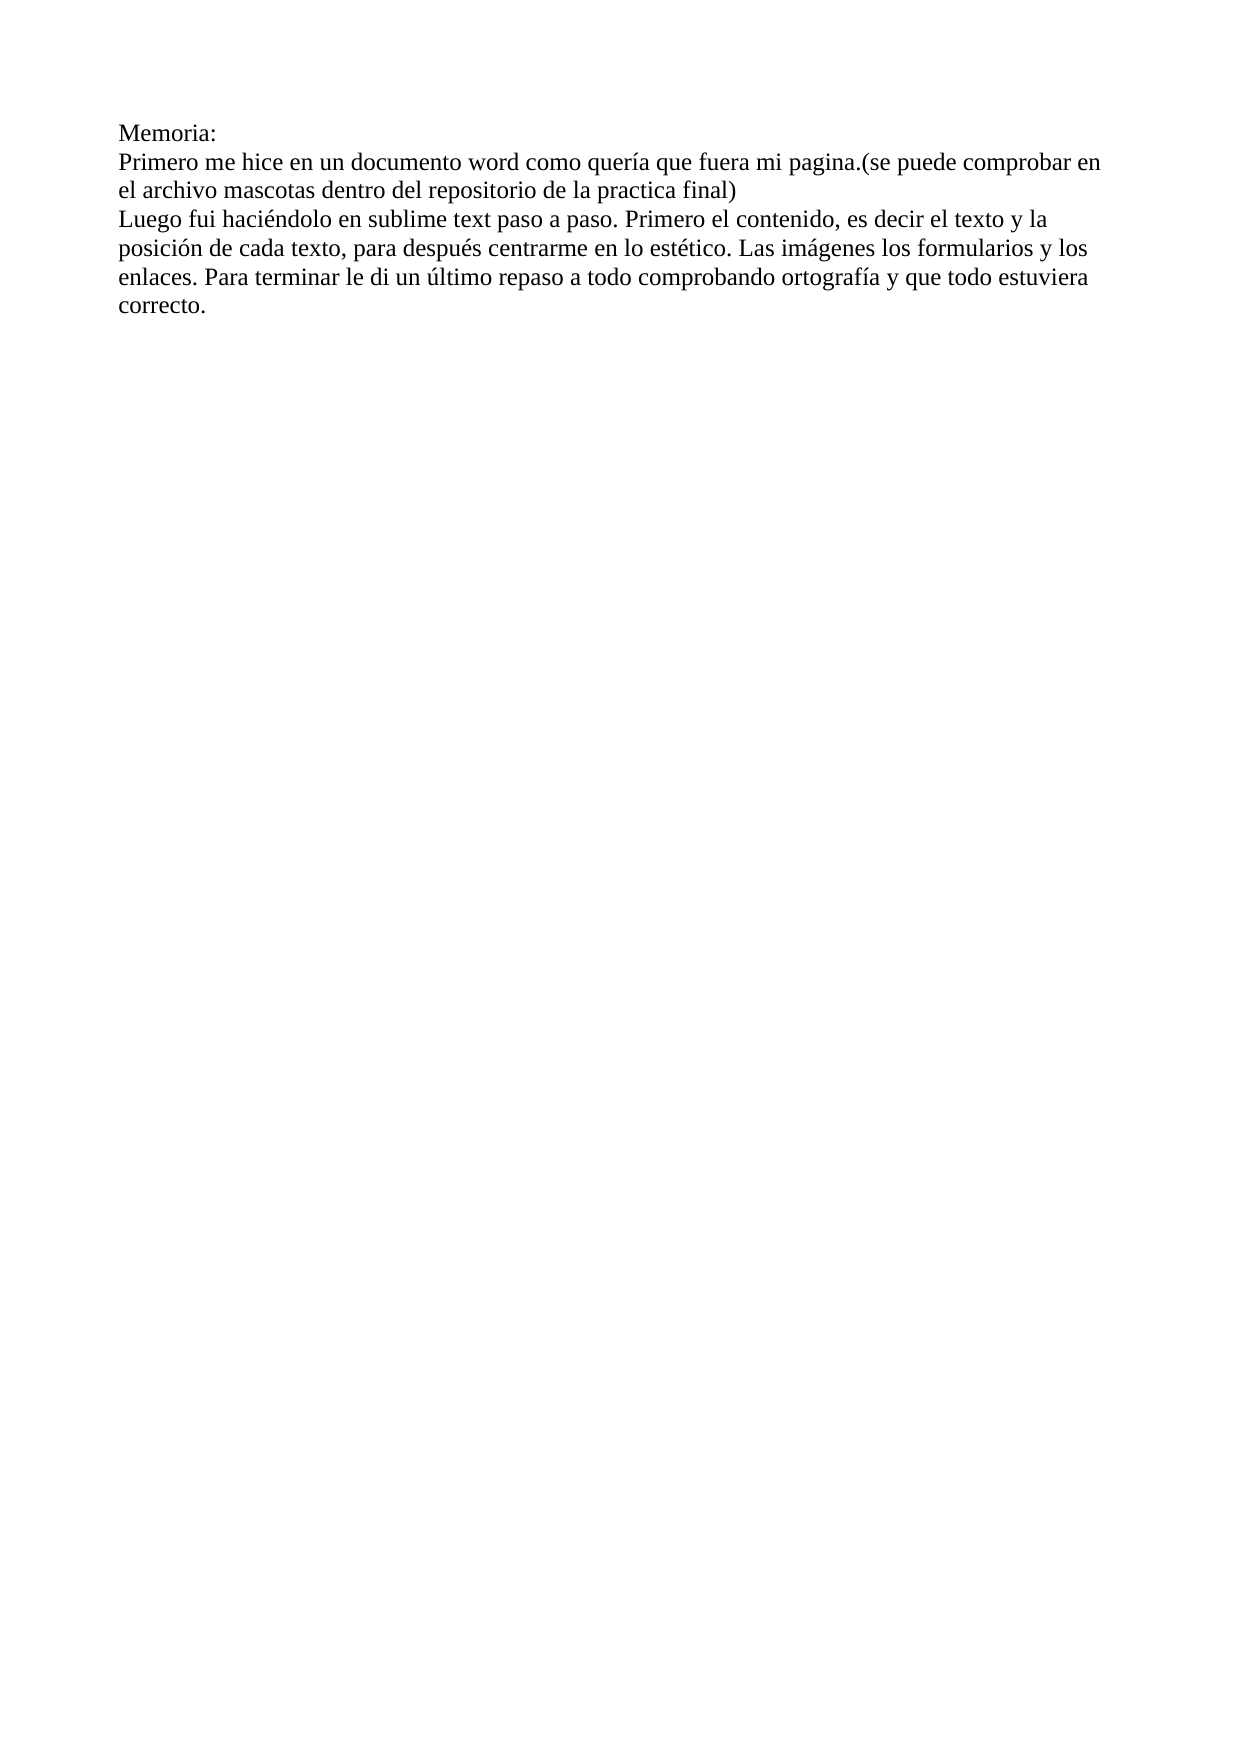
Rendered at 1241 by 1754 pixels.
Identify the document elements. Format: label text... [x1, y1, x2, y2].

text Primero me hice en un documento word como quería que fuera mi pagina.(se puede comprobar en el archivo mascotas dentro del repositorio de la practica final) [118, 147, 1122, 204]
text Memoria: [118, 118, 1122, 147]
text Luego fui haciéndolo en sublime text paso a paso. Primero el contenido, es decir el texto y la posición de cada texto, para después centrarme en lo estético. Las imágenes los formularios y los enlaces. Para terminar le di un último repaso a todo comprobando ortografía y que todo estuviera correcto. [118, 204, 1122, 319]
